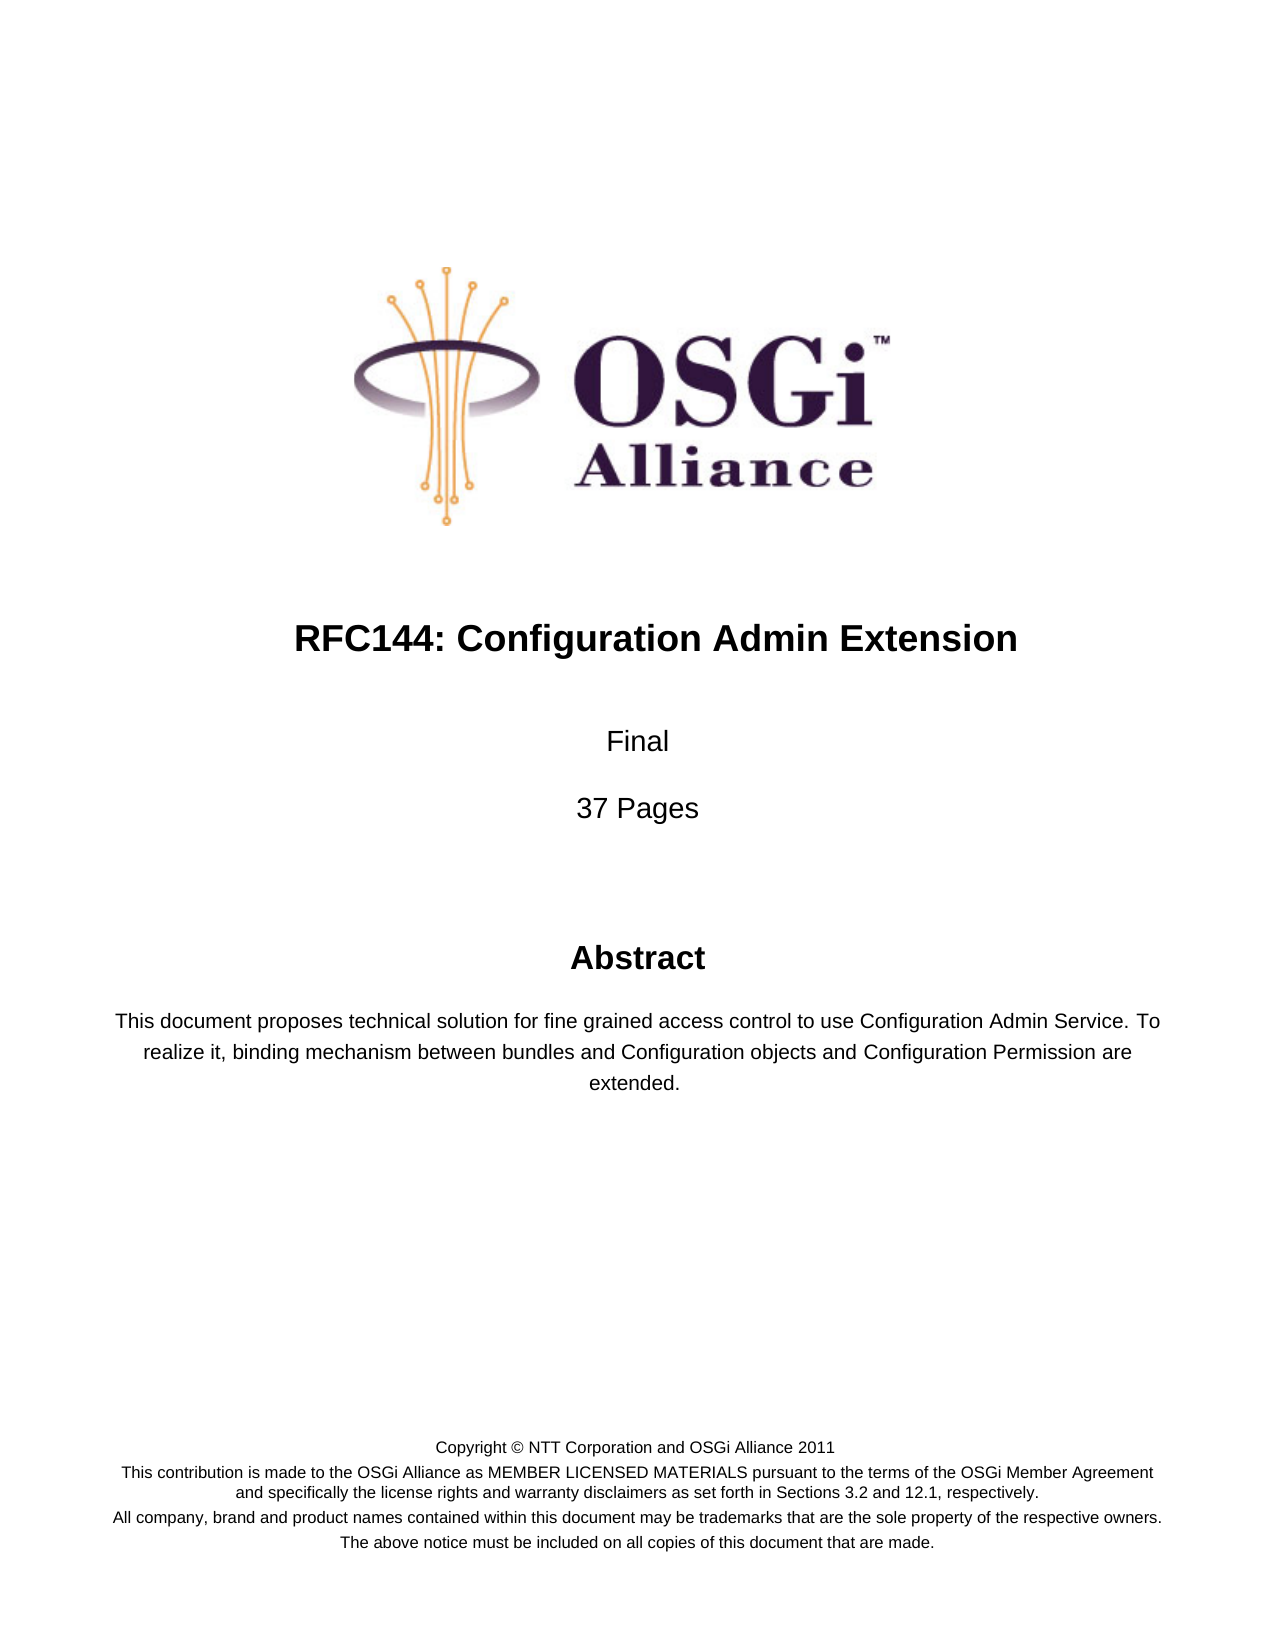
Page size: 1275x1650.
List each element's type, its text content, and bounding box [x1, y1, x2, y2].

text Abstract [112, 938, 1162, 976]
title RFC144: Configuration Admin Extension [112, 616, 1162, 659]
picture [353, 267, 891, 526]
text This document proposes technical solution for fine grained access control to use Configuration Admin Service. To realize it, binding mechanism between bundles and Configuration objects and Configuration Permission are extended. [112, 1001, 1162, 1095]
title Final 37 Pages [112, 724, 1162, 824]
